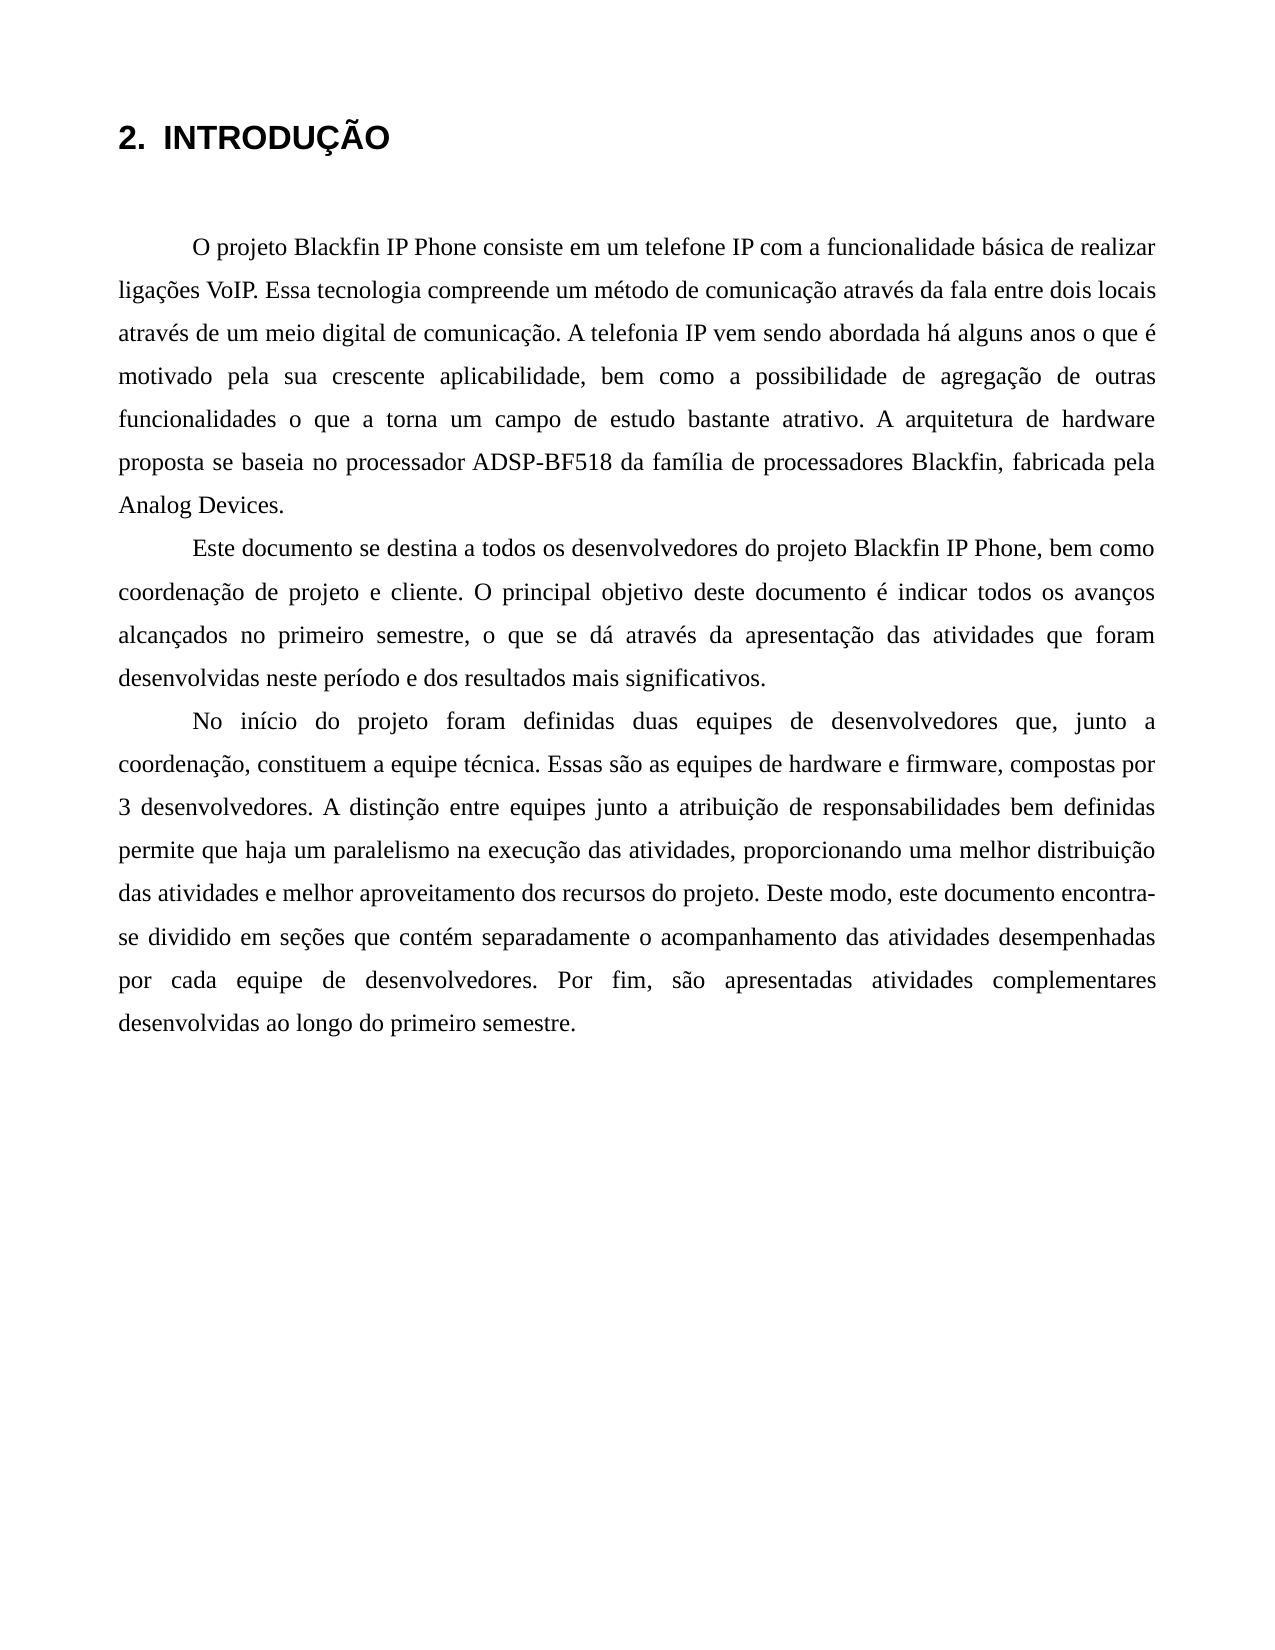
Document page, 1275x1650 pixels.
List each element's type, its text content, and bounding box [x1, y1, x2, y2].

subtitle INTRODUÇÃO [118, 118, 1157, 157]
text Este documento se destina a todos os desenvolvedores do projeto Blackfin IP Phone, bem como coordenação de projeto e cliente. O principal objetivo deste documento é indicar todos os avanços alcançados no primeiro semestre, o que se dá através da apresentação das atividades que foram desenvolvidas neste período e dos resultados mais significativos. [118, 533, 1157, 692]
text O projeto Blackfin IP Phone consiste em um telefone IP com a funcionalidade básica de realizar ligações VoIP. Essa tecnologia compreende um método de comunicação através da fala entre dois locais através de um meio digital de comunicação. A telefonia IP vem sendo abordada há alguns anos o que é motivado pela sua crescente aplicabilidade, bem como a possibilidade de agregação de outras funcionalidades o que a torna um campo de estudo bastante atrativo. A arquitetura de hardware proposta se baseia no processador ADSP-BF518 da família de processadores Blackfin, fabricada pela Analog Devices. [118, 232, 1157, 519]
text No início do projeto foram definidas duas equipes de desenvolvedores que, junto a coordenação, constituem a equipe técnica. Essas são as equipes de hardware e firmware, compostas por 3 desenvolvedores. A distinção entre equipes junto a atribuição de responsabilidades bem definidas permite que haja um paralelismo na execução das atividades, proporcionando uma melhor distribuição das atividades e melhor aproveitamento dos recursos do projeto. Deste modo, este documento encontra-se dividido em seções que contém separadamente o acompanhamento das atividades desempenhadas por cada equipe de desenvolvedores. Por fim, são apresentadas atividades complementares desenvolvidas ao longo do primeiro semestre. [118, 706, 1157, 1037]
